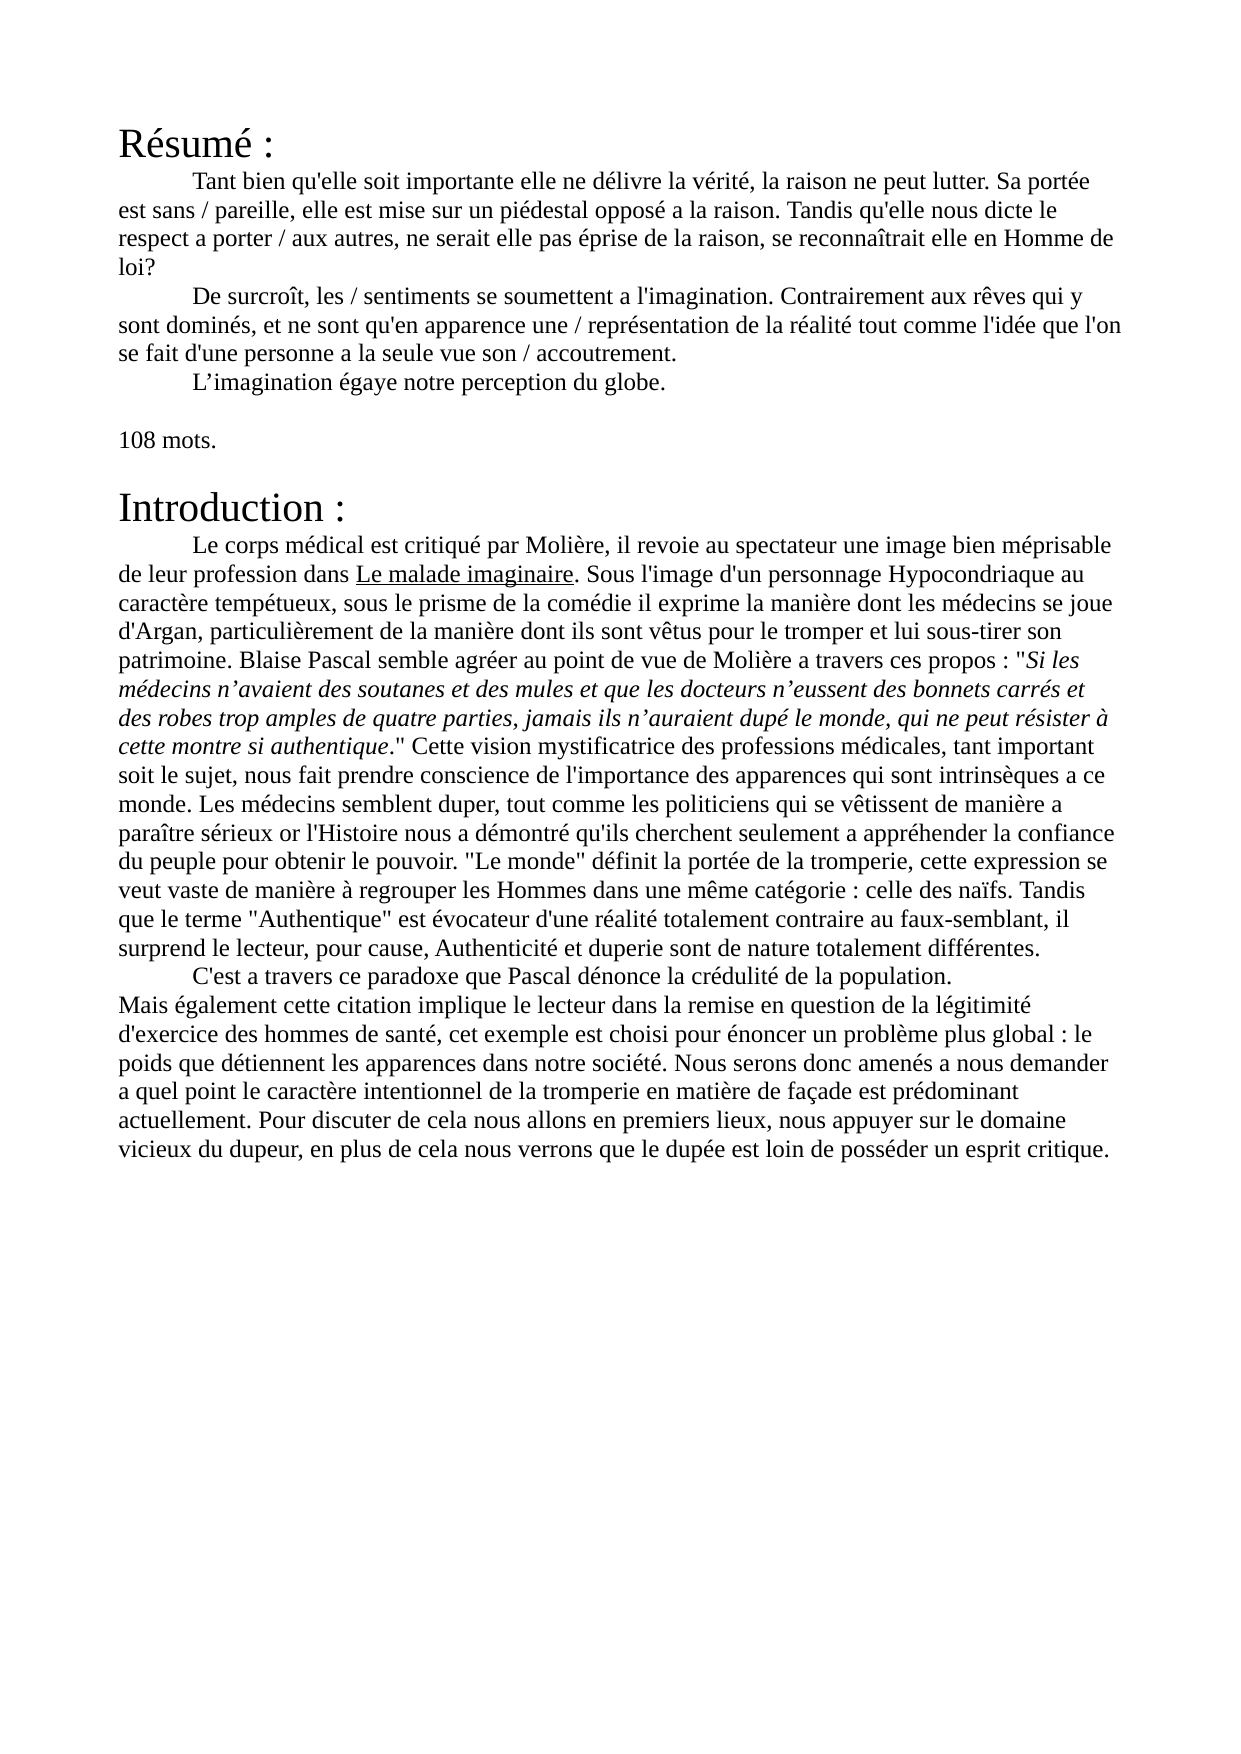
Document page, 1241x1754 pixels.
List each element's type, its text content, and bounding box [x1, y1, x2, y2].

text De surcroît, les / sentiments se soumettent a l'imagination. Contrairement aux rêves qui y sont dominés, et ne sont qu'en apparence une / représentation de la réalité tout comme l'idée que l'on se fait d'une personne a la seule vue son / accoutrement. [118, 281, 1122, 367]
text 108 mots. [118, 425, 1122, 453]
text Introduction : [118, 482, 1122, 530]
text C'est a travers ce paradoxe que Pascal dénonce la crédulité de la population. [118, 961, 1122, 990]
text Le corps médical est critiqué par Molière, il revoie au spectateur une image bien méprisable de leur profession dans Le malade imaginaire. Sous l'image d'un personnage Hypocondriaque au caractère tempétueux, sous le prisme de la comédie il exprime la manière dont les médecins se joue d'Argan, particulièrement de la manière dont ils sont vêtus pour le tromper et lui sous-tirer son patrimoine. Blaise Pascal semble agréer au point de vue de Molière a travers ces propos : "Si les médecins n’avaient des soutanes et des mules et que les docteurs n’eussent des bonnets carrés et des robes trop amples de quatre parties, jamais ils n’auraient dupé le monde, qui ne peut résister à cette montre si authentique." Cette vision mystificatrice des professions médicales, tant important soit le sujet, nous fait prendre conscience de l'importance des apparences qui sont intrinsèques a ce monde. Les médecins semblent duper, tout comme les politiciens qui se vêtissent de manière a paraître sérieux or l'Histoire nous a démontré qu'ils cherchent seulement a appréhender la confiance du peuple pour obtenir le pouvoir. "Le monde" définit la portée de la tromperie, cette expression se veut vaste de manière à regrouper les Hommes dans une même catégorie : celle des naïfs. Tandis que le terme "Authentique" est évocateur d'une réalité totalement contraire au faux-semblant, il surprend le lecteur, pour cause, Authenticité et duperie sont de nature totalement différentes. [118, 530, 1122, 961]
text L’imagination égaye notre perception du globe. [118, 367, 1122, 396]
text Mais également cette citation implique le lecteur dans la remise en question de la légitimité d'exercice des hommes de santé, cet exemple est choisi pour énoncer un problème plus global : le poids que détiennent les apparences dans notre société. Nous serons donc amenés a nous demander a quel point le caractère intentionnel de la tromperie en matière de façade est prédominant actuellement. Pour discuter de cela nous allons en premiers lieux, nous appuyer sur le domaine vicieux du dupeur, en plus de cela nous verrons que le dupée est loin de posséder un esprit critique. [118, 990, 1122, 1163]
text Résumé : [118, 118, 1122, 166]
text Tant bien qu'elle soit importante elle ne délivre la vérité, la raison ne peut lutter. Sa portée est sans / pareille, elle est mise sur un piédestal opposé a la raison. Tandis qu'elle nous dicte le respect a porter / aux autres, ne serait elle pas éprise de la raison, se reconnaîtrait elle en Homme de loi? [118, 166, 1122, 281]
